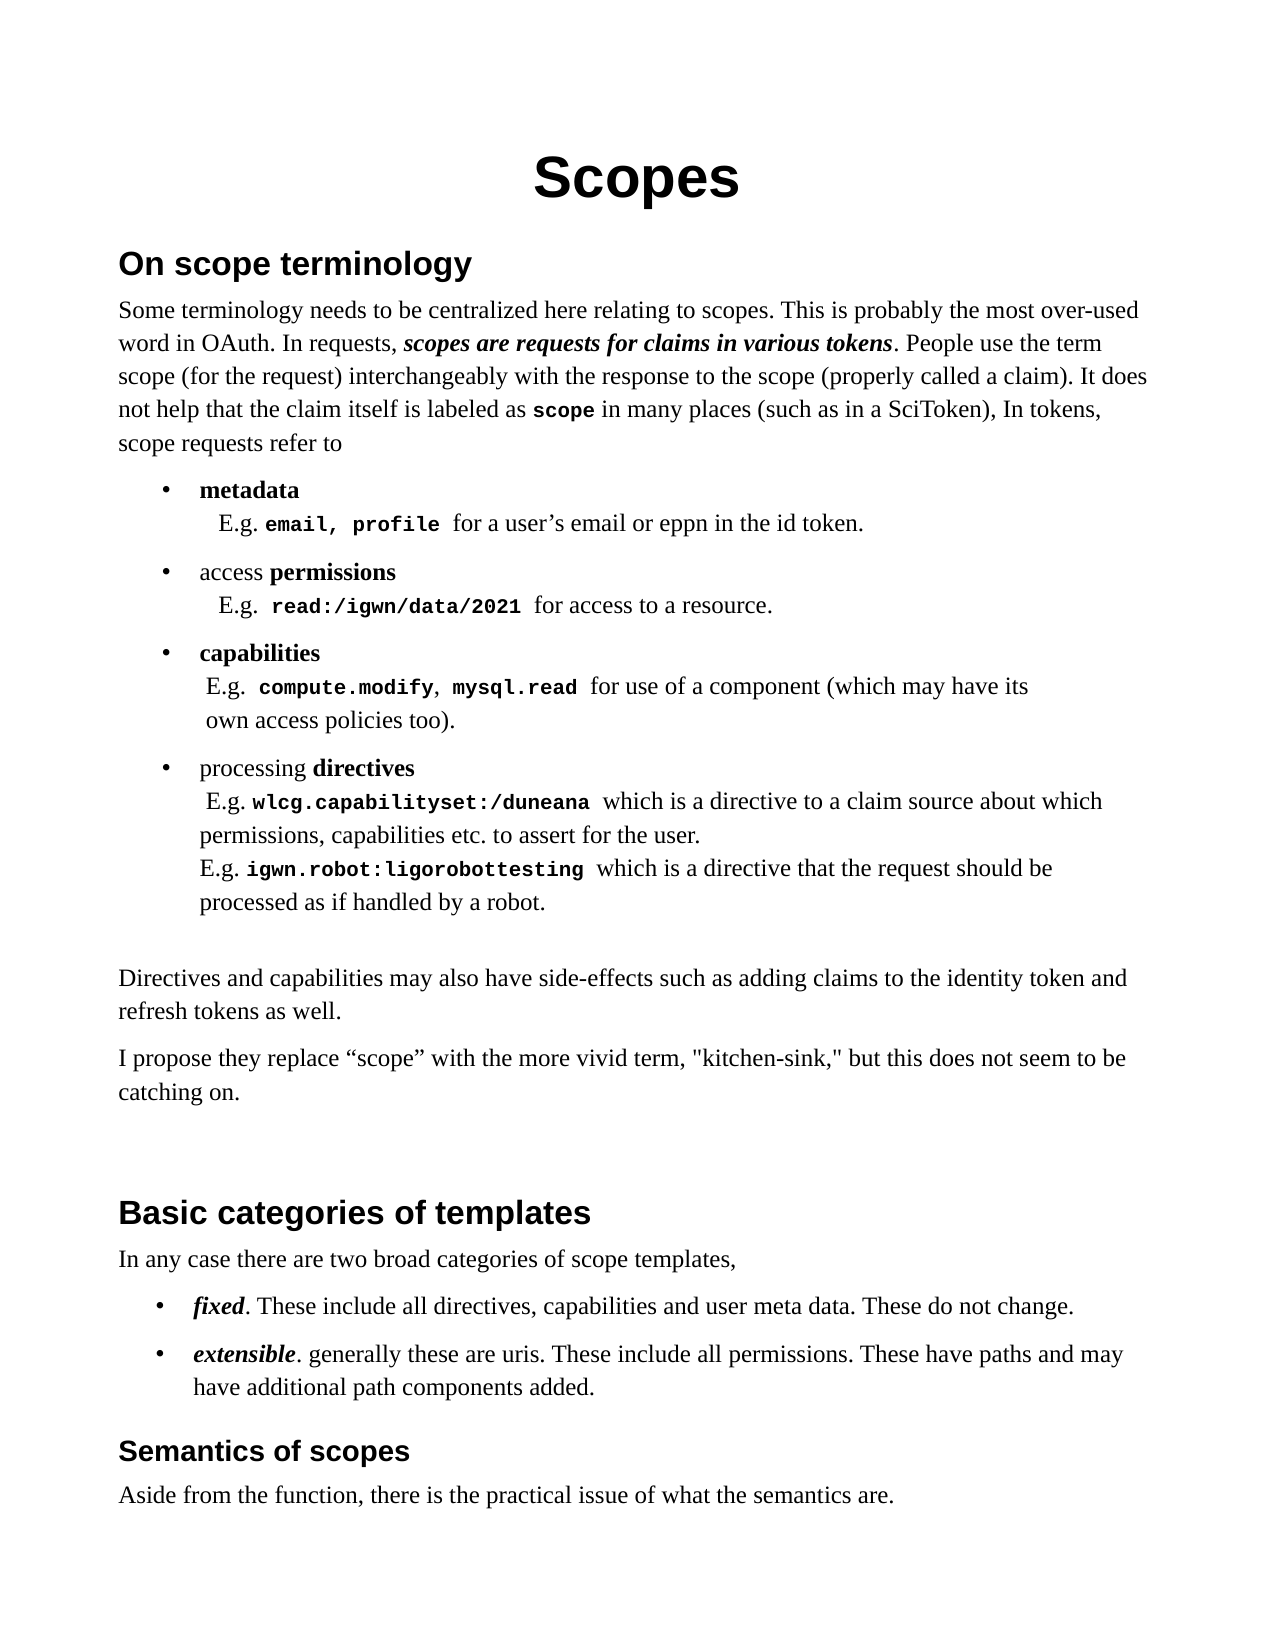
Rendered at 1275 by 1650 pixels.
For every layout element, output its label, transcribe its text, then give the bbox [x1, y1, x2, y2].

subtitle Semantics of scopes [118, 1434, 1157, 1468]
list extensible. generally these are uris. These include all permissions. These have paths and may have additional path components added. [156, 1339, 1157, 1401]
text I propose they replace “scope” with the more vivid term, "kitchen-sink," but this does not seem to be catching on. [118, 1043, 1157, 1105]
list processing directives E.g. wlcg.capabilityset:/duneana which is a directive to a claim source about which permissions, capabilities etc. to assert for the user. E.g. igwn.robot:ligorobottesting which is a directive that the request should be processed as if handled by a robot. [162, 753, 1157, 915]
text In any case there are two broad categories of scope templates, [118, 1244, 1157, 1272]
text Aside from the function, there is the practical issue of what the semantics are. [118, 1480, 1157, 1509]
list access permissions E.g. read:/igwn/data/2021 for access to a resource. [162, 557, 1157, 619]
text Some terminology needs to be centralized here relating to scopes. This is probably the most over-used word in OAuth. In requests, scopes are requests for claims in various tokens. People use the term scope (for the request) interchangeably with the response to the scope (properly called a claim). It does not help that the claim itself is labeled as scope in many places (such as in a SciToken), In tokens, scope requests refer to [118, 295, 1157, 456]
subtitle Basic categories of templates [118, 1193, 1157, 1231]
list metadata E.g. email, profile for a user’s email or eppn in the id token. [162, 475, 1157, 538]
list fixed. These include all directives, capabilities and user meta data. These do not change. [156, 1291, 1157, 1320]
text Directives and capabilities may also have side-effects such as adding claims to the identity token and refresh tokens as well. [118, 963, 1157, 1025]
title Scopes [118, 143, 1157, 210]
list capabilities E.g. compute.modify, mysql.read for use of a component (which may have its own access policies too). [162, 638, 1157, 734]
subtitle On scope terminology [118, 243, 1157, 282]
